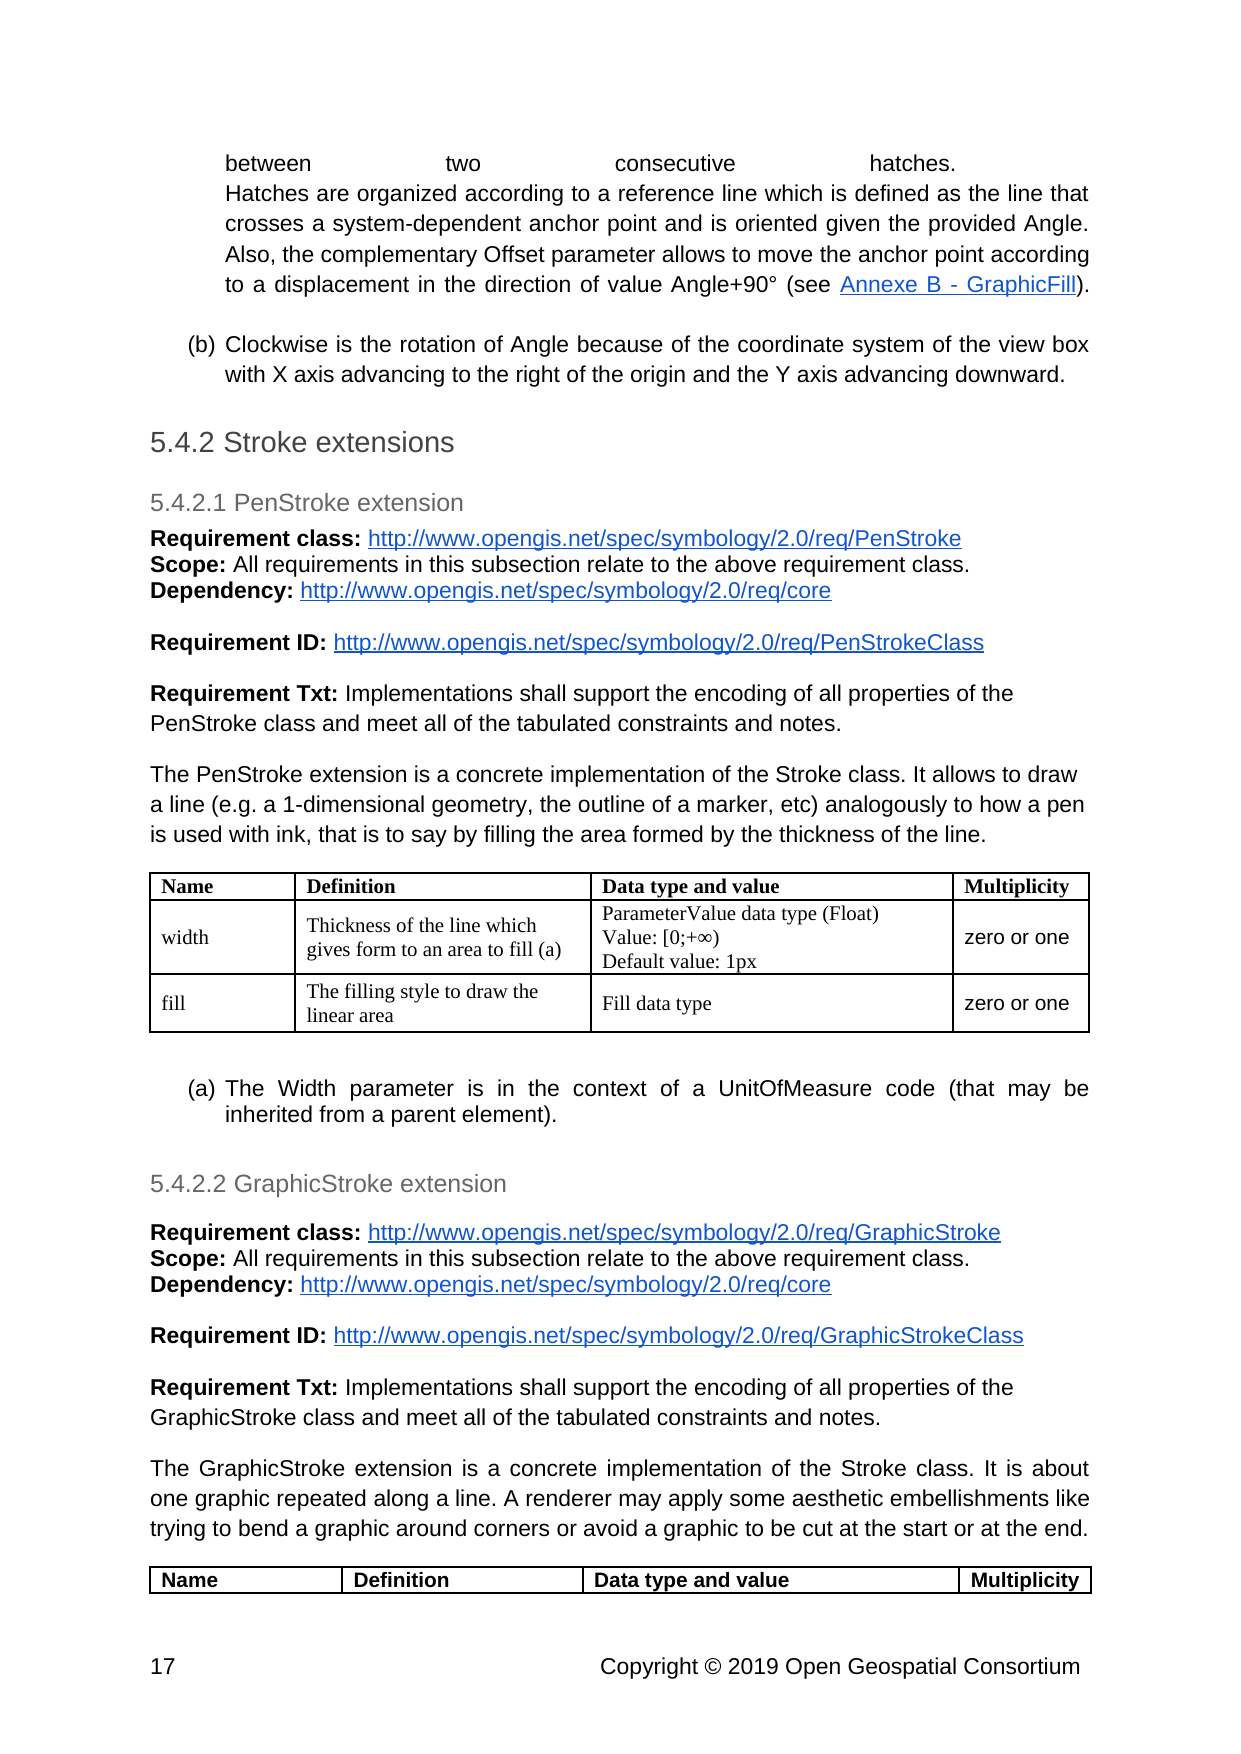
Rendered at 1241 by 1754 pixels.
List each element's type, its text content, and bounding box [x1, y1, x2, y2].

list The Width parameter is in the context of a UnitOfMeasure code (that may be inherited from a parent element). [187, 1075, 1090, 1127]
list between two consecutive hatches. Hatches are organized according to a reference line which is defined as the line that crosses a system-dependent anchor point and is oriented given the provided Angle. Also, the complementary Offset parameter allows to move the anchor point according to a displacement in the direction of value Angle+90° (see Annexe B - GraphicFill). [187, 150, 1090, 327]
subtitle ​5.4.2.2​ GraphicStroke extension [150, 1169, 1090, 1198]
text The GraphicStroke extension is a concrete implementation of the Stroke class. It is about one graphic repeated along a line. A renderer may apply some aesthetic embellishments like trying to bend a graphic around corners or avoid a graphic to be cut at the start or at the end. [150, 1455, 1090, 1542]
table_header Name [151, 874, 294, 898]
table_header Data type and value [592, 874, 952, 898]
text Requirement ID: http://www.opengis.net/spec/symbology/2.0/req/PenStrokeClass [150, 628, 1090, 655]
table_cell fill [151, 975, 294, 1031]
table_cell zero or one [954, 975, 1088, 1031]
table_cell The filling style to draw the linear area [296, 975, 590, 1031]
text Requirement class: http://www.opengis.net/spec/symbology/2.0/req/PenStroke [150, 525, 1090, 551]
table_cell width [151, 901, 294, 973]
list Clockwise is the rotation of Angle because of the coordinate system of the view box with X axis advancing to the right of the origin and the Y axis advancing downward. [187, 331, 1090, 388]
table_header Multiplicity [954, 874, 1088, 898]
text Scope: All requirements in this subsection relate to the above requirement class. [150, 1245, 1090, 1271]
text Dependency: http://www.opengis.net/spec/symbology/2.0/req/core [150, 1271, 1090, 1298]
text The PenStroke extension is a concrete implementation of the Stroke class. It allows to draw a line (e.g. a 1-dimensional geometry, the outline of a marker, etc) analogously to how a pen is used with ink, that is to say by filling the area formed by the thickness of the line. [150, 761, 1090, 848]
text Requirement ID: http://www.opengis.net/spec/symbology/2.0/req/GraphicStrokeClass [150, 1322, 1090, 1349]
table_header Name [151, 1568, 341, 1592]
table_header Data type and value [584, 1568, 958, 1592]
table_cell zero or one [954, 901, 1088, 973]
table_header Multiplicity [960, 1568, 1090, 1592]
text Requirement Txt: Implementations shall support the encoding of all properties of the GraphicStroke class and meet all of the tabulated constraints and notes. [150, 1373, 1090, 1430]
text Scope: All requirements in this subsection relate to the above requirement class. [150, 551, 1090, 577]
text Requirement Txt: Implementations shall support the encoding of all properties of the PenStroke class and meet all of the tabulated constraints and notes. [150, 679, 1090, 736]
subtitle ​5.4.2.1​ PenStroke extension [150, 488, 1090, 516]
table_cell Thickness of the line which gives form to an area to fill (a) [296, 901, 590, 973]
table_header Definition [296, 874, 590, 898]
table_header Definition [343, 1568, 582, 1592]
text Requirement class: http://www.opengis.net/spec/symbology/2.0/req/GraphicStroke [150, 1219, 1090, 1245]
table_cell ParameterValue data type (Float) Value: [0;+∞) Default value: 1px [592, 901, 952, 973]
text Dependency: http://www.opengis.net/spec/symbology/2.0/req/core [150, 577, 1090, 604]
table_cell Fill data type [592, 975, 952, 1031]
subtitle ​5.4.2​ Stroke extensions [150, 425, 1090, 458]
